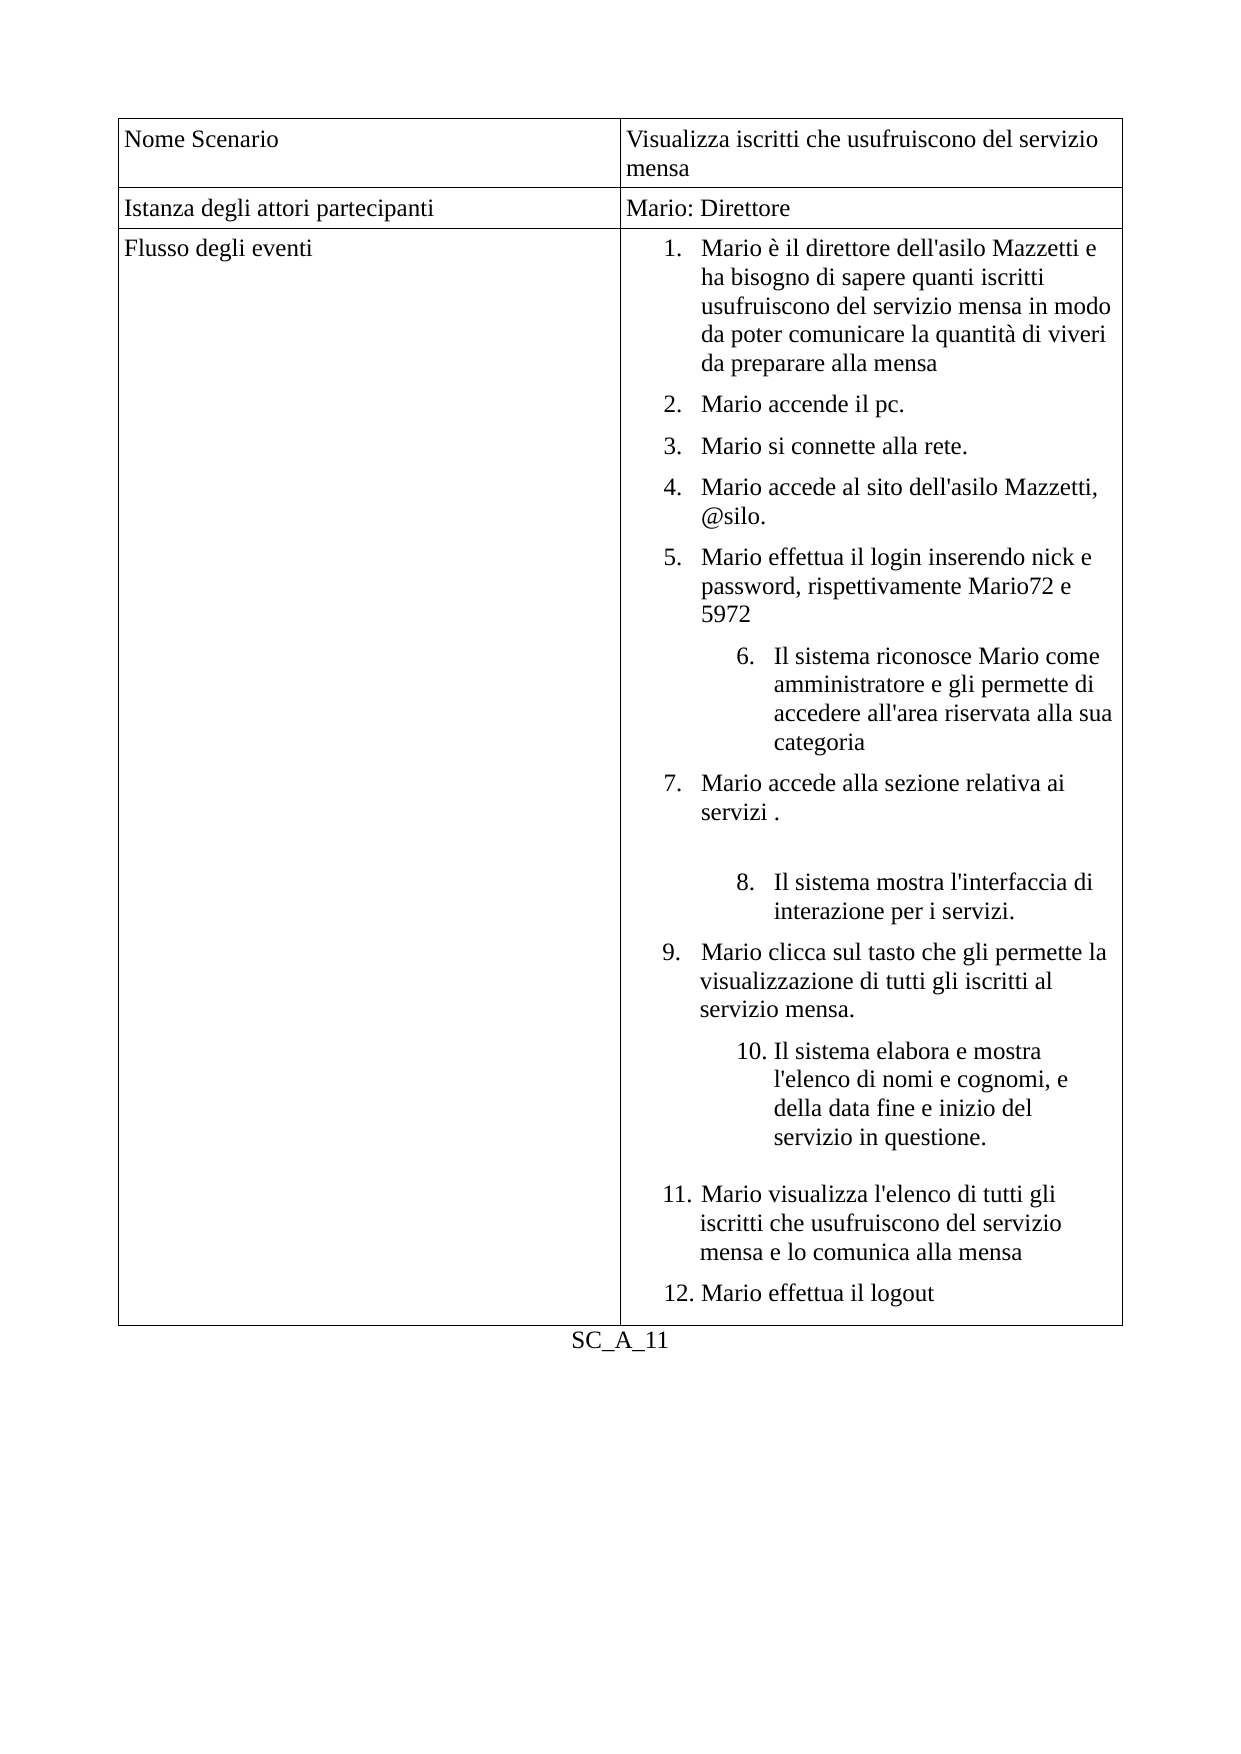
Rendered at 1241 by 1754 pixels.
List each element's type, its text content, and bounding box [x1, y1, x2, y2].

text SC_A_11 [118, 1326, 1122, 1354]
table_cell Mario è il direttore dell'asilo Mazzetti e ha bisogno di sapere quanti iscritti usufruiscono del servizio mensa in modo da poter comunicare la quantità di viveri da preparare alla mensa Mario accende il pc. Mario si connette alla rete. Mario accede al sito dell'asilo Mazzetti, @silo. Mario effettua il login inserendo nick e password, rispettivamente Mario72 e 5972 Il sistema riconosce Mario come amministratore e gli permette di accedere all'area riservata alla sua categoria Mario accede alla sezione relativa ai servizi . Il sistema mostra l'interfaccia di interazione per i servizi. Mario clicca sul tasto che gli permette la visualizzazione di tutti gli iscritti al servizio mensa. Il sistema elabora e mostra l'elenco di nomi e cognomi, e della data fine e inizio del servizio in questione. Mario visualizza l'elenco di tutti gli iscritti che usufruiscono del servizio mensa e lo comunica alla mensa Mario effettua il logout [621, 229, 1122, 1325]
table_cell Flusso degli eventi [119, 229, 620, 1325]
table_header Visualizza iscritti che usufruiscono del servizio mensa [621, 119, 1122, 187]
table_header Nome Scenario [119, 119, 620, 187]
table_cell Mario: Direttore [621, 188, 1122, 227]
table_cell Istanza degli attori partecipanti [119, 188, 620, 227]
